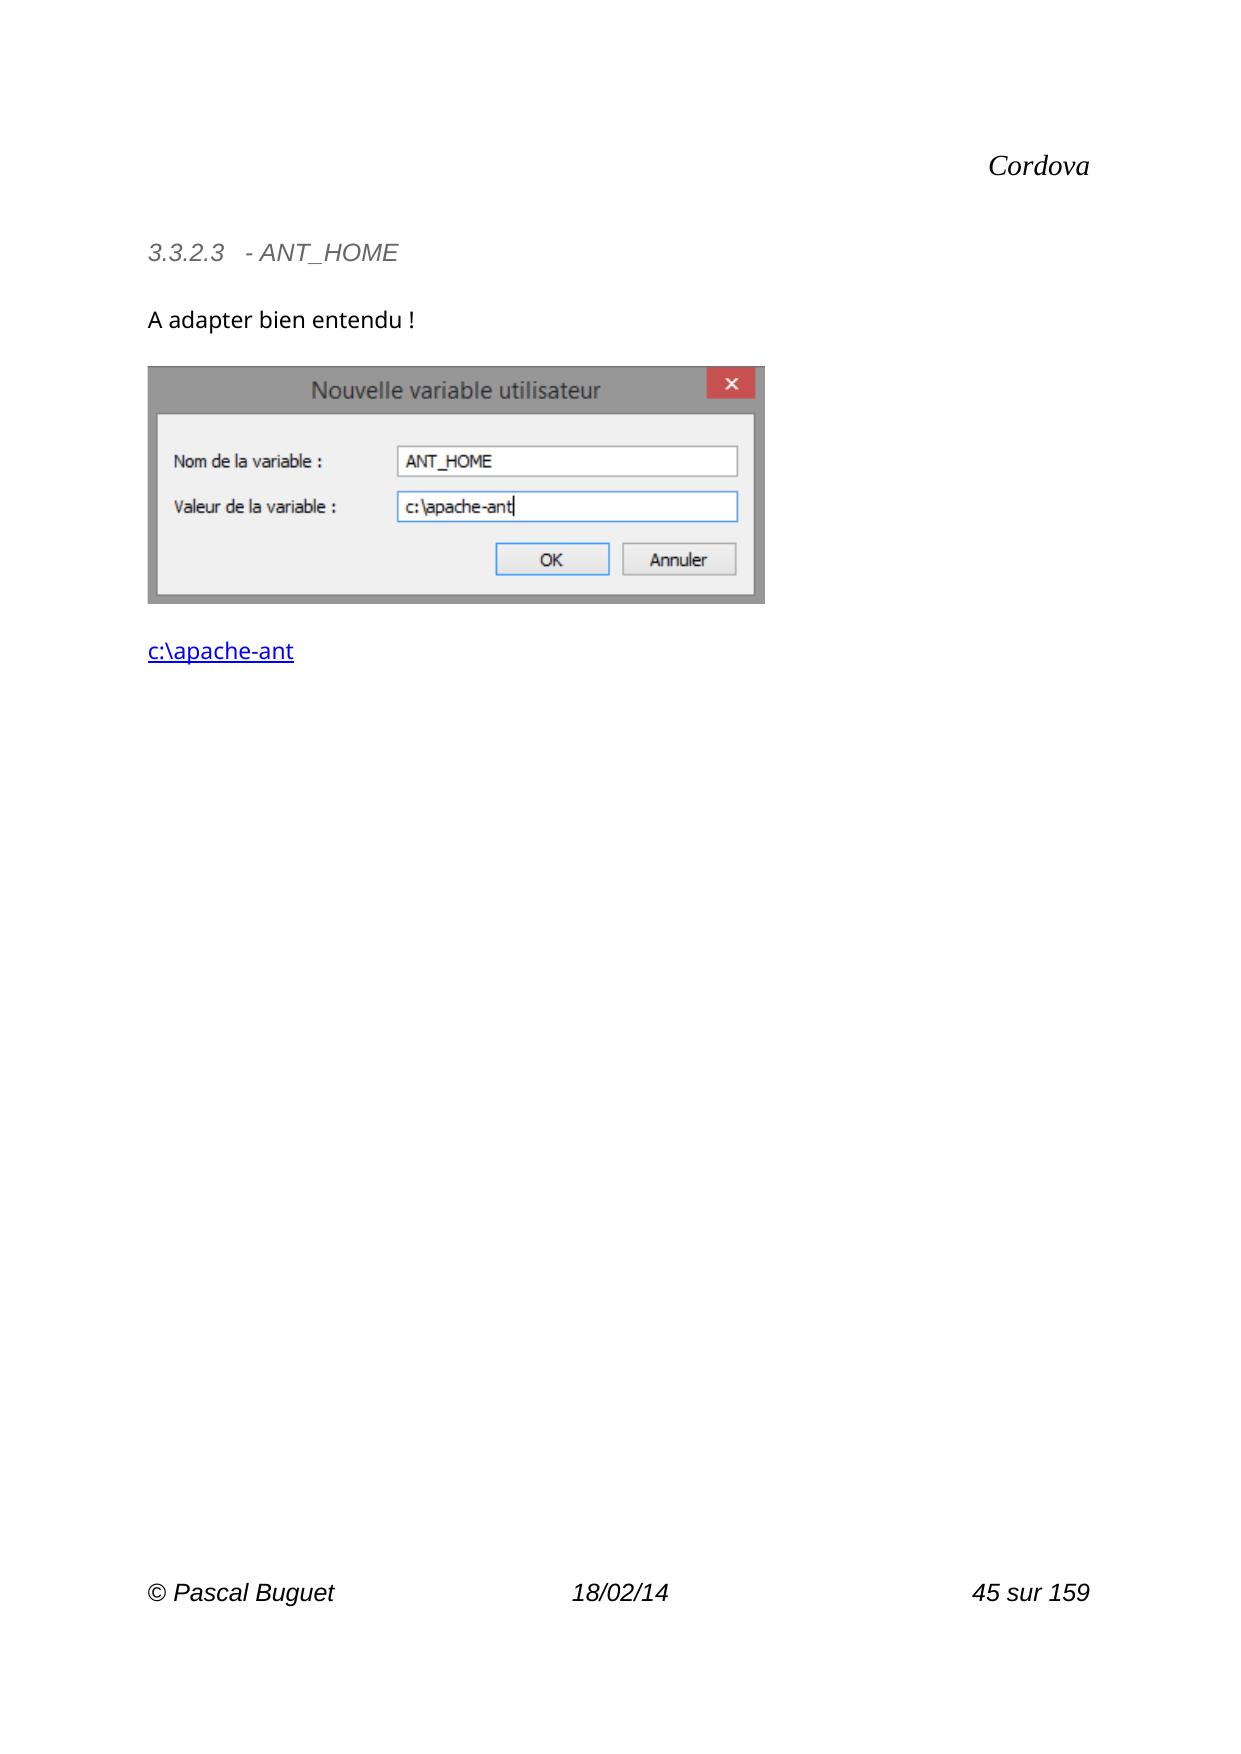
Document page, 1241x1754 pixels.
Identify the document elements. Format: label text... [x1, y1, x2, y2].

picture [147, 366, 765, 604]
text A adapter bien entendu ! [148, 304, 1092, 335]
subtitle - ANT_HOME [148, 237, 1092, 266]
text c:\apache-ant [148, 635, 1092, 666]
